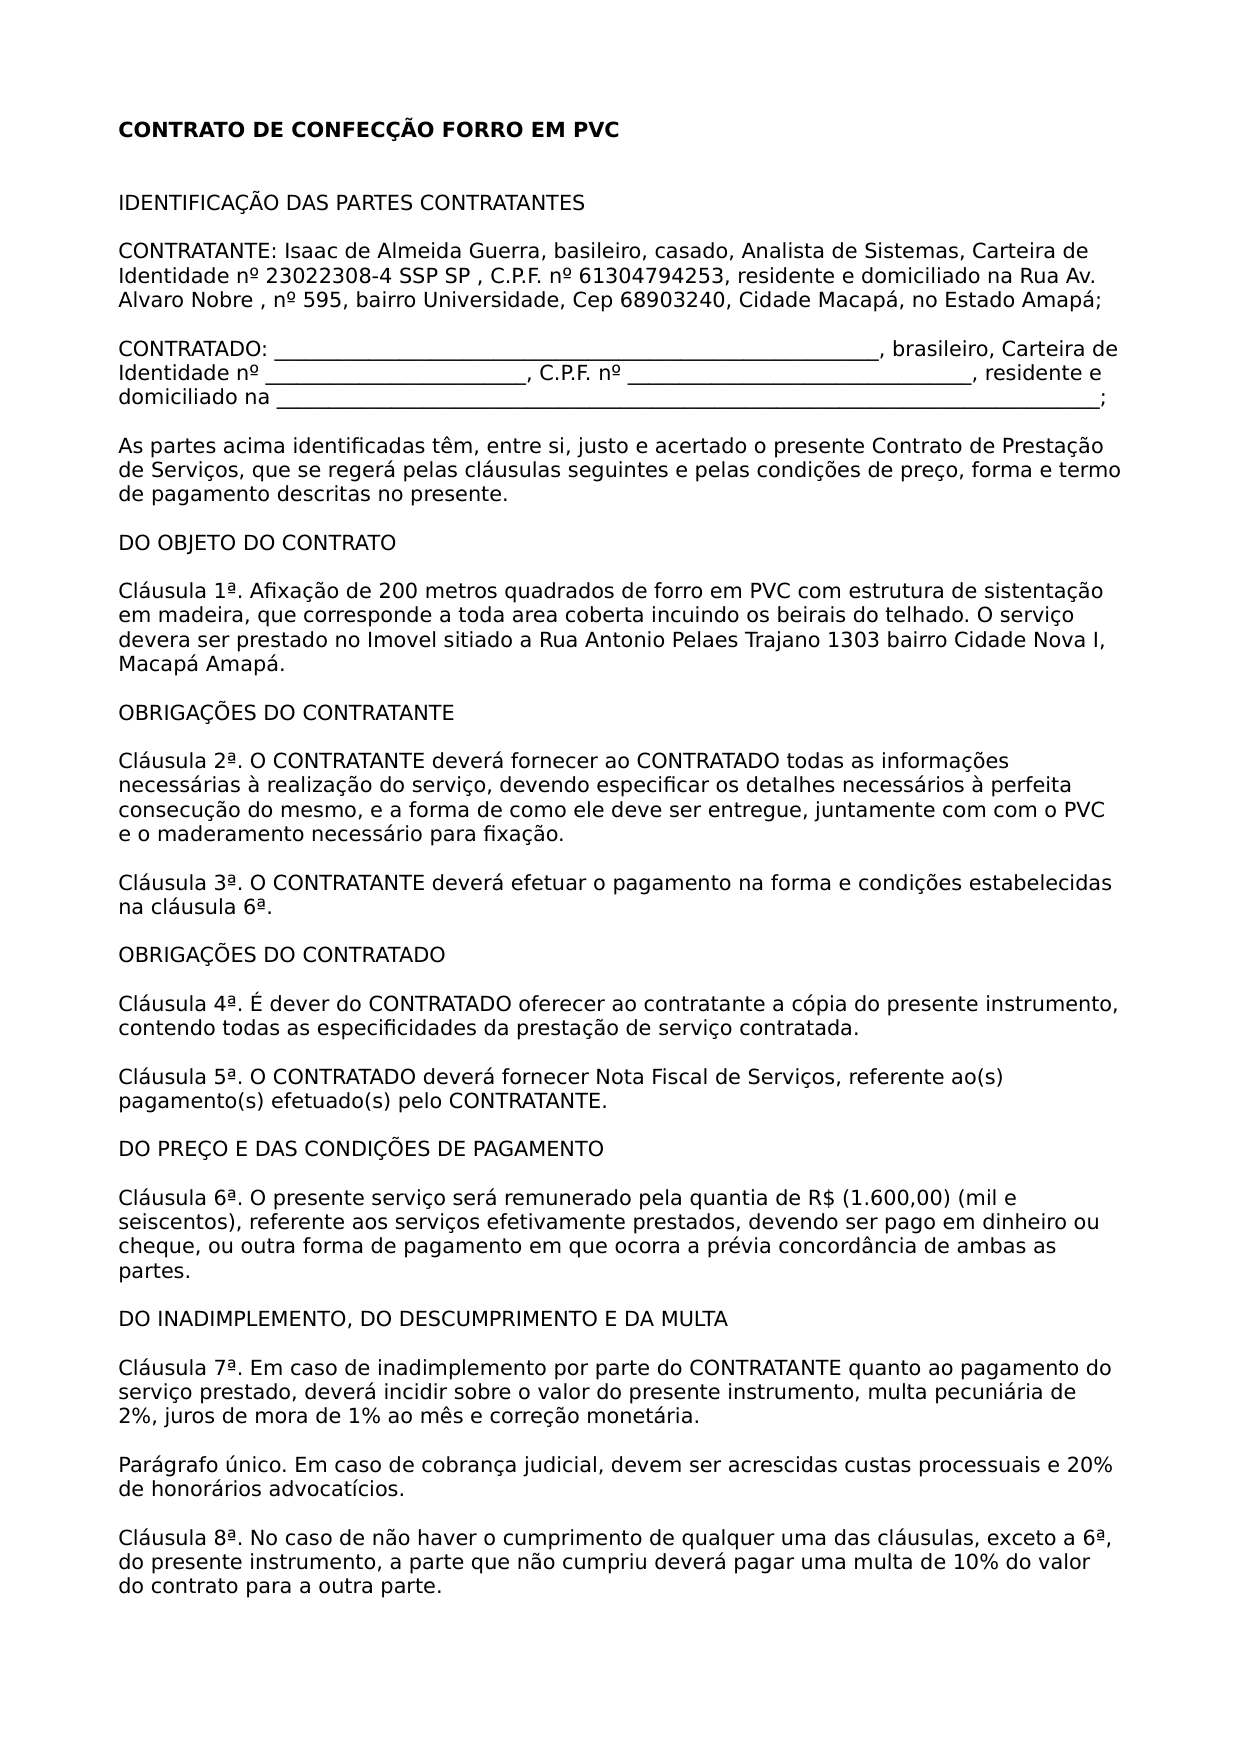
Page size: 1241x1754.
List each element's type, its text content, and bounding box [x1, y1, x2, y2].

text Cláusula 4ª. É dever do CONTRATADO oferecer ao contratante a cópia do presente instrumento, contendo todas as especificidades da prestação de serviço contratada. Cláusula 5ª. O CONTRATADO deverá fornecer Nota Fiscal de Serviços, referente ao(s) pagamento(s) efetuado(s) pelo CONTRATANTE. DO PREÇO E DAS CONDIÇÕES DE PAGAMENTO [118, 992, 1122, 1186]
text Cláusula 6ª. O presente serviço será remunerado pela quantia de R$ (1.600,00) (mil e seiscentos), referente aos serviços efetivamente prestados, devendo ser pago em dinheiro ou cheque, ou outra forma de pagamento em que ocorra a prévia concordância de ambas as partes. [118, 1186, 1122, 1283]
text CONTRATO DE CONFECÇÃO FORRO EM PVC IDENTIFICAÇÃO DAS PARTES CONTRATANTES [118, 118, 1122, 215]
text CONTRATANTE: Isaac de Almeida Guerra, basileiro, casado, Analista de Sistemas, Carteira de Identidade nº 23022308-4 SSP SP , C.P.F. nº 61304794253, residente e domiciliado na Rua Av. Alvaro Nobre , nº 595, bairro Universidade, Cep 68903240, Cidade Macapá, no Estado Amapá; CONTRATADO: __________________________________________________________, brasileiro, Carteira de Identidade nº _________________________, C.P.F. nº _________________________________, residente e domiciliado na _______________________________________________________________________________; As partes acima identificadas têm, entre si, justo e acertado o presente Contrato de Prestação de Serviços, que se regerá pelas cláusulas seguintes e pelas condições de preço, forma e termo de pagamento descritas no presente. DO OBJETO DO CONTRATO Cláusula 1ª. Afixação de 200 metros quadrados de forro em PVC com estrutura de sistentação em madeira, que corresponde a toda area coberta incuindo os beirais do telhado. O serviço devera ser prestado no Imovel sitiado a Rua Antonio Pelaes Trajano 1303 bairro Cidade Nova I, Macapá Amapá. OBRIGAÇÕES DO CONTRATANTE Cláusula 2ª. O CONTRATANTE deverá fornecer ao CONTRATADO todas as informações necessárias à realização do serviço, devendo especificar os detalhes necessários à perfeita consecução do mesmo, e a forma de como ele deve ser entregue, juntamente com com o PVC e o maderamento necessário para fixação. Cláusula 3ª. O CONTRATANTE deverá efetuar o pagamento na forma e condições estabelecidas na cláusula 6ª. OBRIGAÇÕES DO CONTRATADO [118, 239, 1122, 992]
text Cláusula 7ª. Em caso de inadimplemento por parte do CONTRATANTE quanto ao pagamento do serviço prestado, deverá incidir sobre o valor do presente instrumento, multa pecuniária de 2%, juros de mora de 1% ao mês e correção monetária. Parágrafo único. Em caso de cobrança judicial, devem ser acrescidas custas processuais e 20% de honorários advocatícios. Cláusula 8ª. No caso de não haver o cumprimento de qualquer uma das cláusulas, exceto a 6ª, do presente instrumento, a parte que não cumpriu deverá pagar uma multa de 10% do valor do contrato para a outra parte. [118, 1356, 1122, 1623]
text DO INADIMPLEMENTO, DO DESCUMPRIMENTO E DA MULTA [118, 1307, 1122, 1356]
